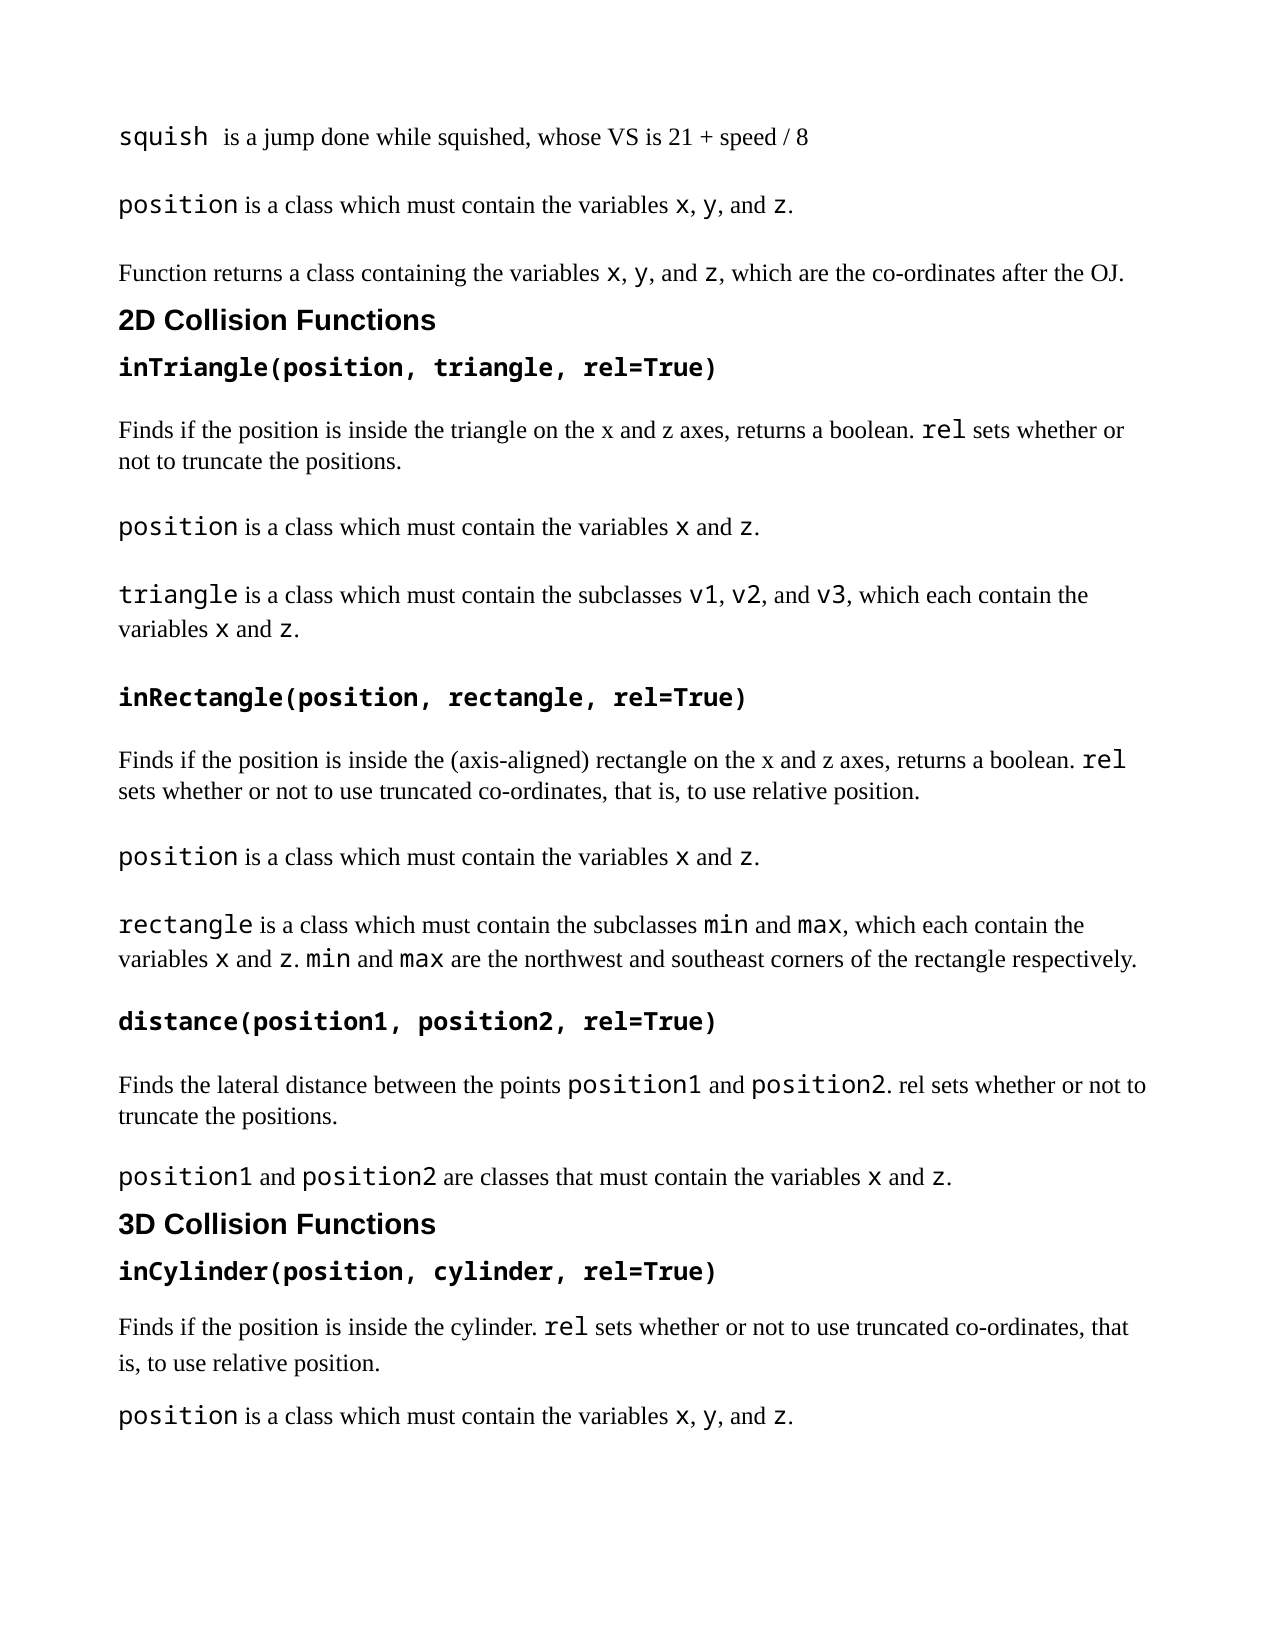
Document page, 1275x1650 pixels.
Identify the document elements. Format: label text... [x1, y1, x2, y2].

text rectangle is a class which must contain the subclasses min and max, which each contain the variables x and z. min and max are the northwest and southeast corners of the rectangle respectively. [118, 907, 1157, 975]
text Finds if the position is inside the triangle on the x and z axes, returns a boolean. rel sets whether or not to truncate the positions. [118, 412, 1157, 475]
text inTriangle(position, triangle, rel=True) [118, 349, 1157, 383]
text position is a class which must contain the variables x, y, and z. [118, 186, 1157, 220]
text Finds if the position is inside the (axis-aligned) rectangle on the x and z axes, returns a boolean. rel sets whether or not to use truncated co-ordinates, that is, to use relative position. [118, 742, 1157, 805]
text position is a class which must contain the variables x, y, and z. [118, 1397, 1157, 1432]
text position is a class which must contain the variables x and z. [118, 839, 1157, 873]
text position1 and position2 are classes that must contain the variables x and z. [118, 1158, 1157, 1192]
text squish is a jump done while squished, whose VS is 21 + speed / 8 [118, 118, 1157, 152]
text inRectangle(position, rectangle, rel=True) [118, 679, 1157, 713]
text Finds the lateral distance between the points position1 and position2. rel sets whether or not to truncate the positions. [118, 1067, 1157, 1129]
text Finds if the position is inside the cylinder. rel sets whether or not to use truncated co-ordinates, that is, to use relative position. [118, 1309, 1157, 1377]
text distance(position1, position2, rel=True) [118, 1004, 1157, 1038]
text position is a class which must contain the variables x and z. [118, 509, 1157, 543]
text triangle is a class which must contain the subclasses v1, v2, and v3, which each contain the variables x and z. [118, 577, 1157, 645]
text Function returns a class containing the variables x, y, and z, which are the co-ordinates after the OJ. [118, 254, 1157, 288]
subtitle 2D Collision Functions [118, 303, 1157, 337]
text inCylinder(position, cylinder, rel=True) [118, 1253, 1157, 1287]
subtitle 3D Collision Functions [118, 1207, 1157, 1241]
